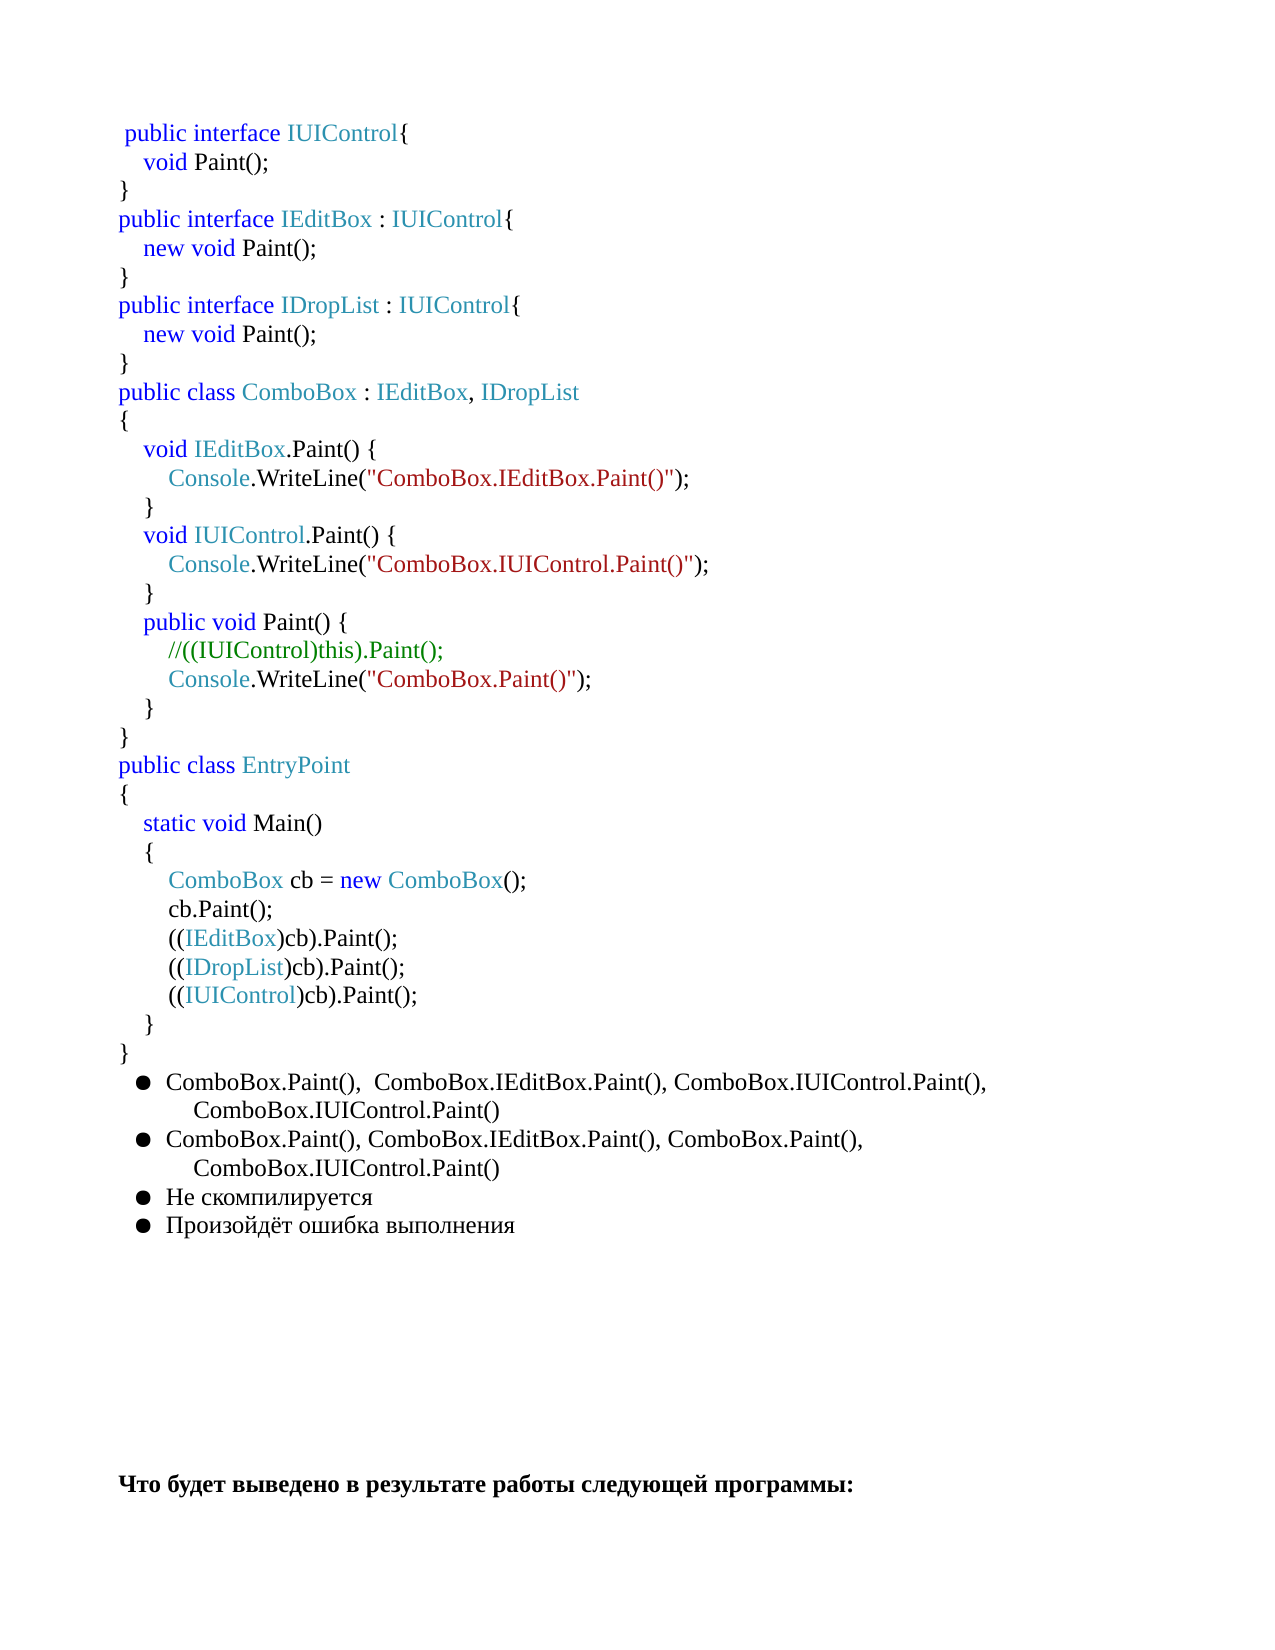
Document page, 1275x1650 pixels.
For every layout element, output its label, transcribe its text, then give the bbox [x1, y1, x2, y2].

text Console.WriteLine("ComboBox.IEditBox.Paint()"); [118, 463, 1157, 492]
text public interface IEditBox : IUIControl{ [118, 204, 1157, 233]
text Console.WriteLine("ComboBox.Paint()"); [118, 664, 1157, 693]
text public class ComboBox : IEditBox, IDropList [118, 377, 1157, 406]
text ((IDropList)cb).Paint(); [118, 952, 1157, 981]
text cb.Paint(); [118, 894, 1157, 923]
list ComboBox.Paint(), ComboBox.IEditBox.Paint(), ComboBox.Paint(), ComboBox.IUIControl.Paint() [133, 1124, 1157, 1182]
text new void Paint(); [118, 319, 1157, 348]
text } [118, 1009, 1157, 1038]
text } [118, 176, 1157, 204]
text Console.WriteLine("ComboBox.IUIControl.Paint()"); [118, 549, 1157, 578]
text public interface IDropList : IUIControl{ [118, 291, 1157, 319]
text } [118, 722, 1157, 751]
text ((IEditBox)cb).Paint(); [118, 923, 1157, 952]
text } [118, 348, 1157, 377]
text } [118, 1038, 1157, 1067]
text Что будет выведено в результате работы следующей программы: [118, 1469, 1157, 1498]
text //((IUIControl)this).Paint(); [118, 636, 1157, 664]
text ((IUIControl)cb).Paint(); [118, 981, 1157, 1009]
text { [118, 779, 1157, 808]
text static void Main() [118, 808, 1157, 837]
text } [118, 693, 1157, 722]
text } [118, 492, 1157, 521]
text { [118, 406, 1157, 434]
text public interface IUIControl{ [118, 118, 1157, 147]
text public class EntryPoint [118, 751, 1157, 779]
text } [118, 578, 1157, 607]
list Не скомпилируется [133, 1182, 1157, 1211]
text void IUIControl.Paint() { [118, 521, 1157, 549]
text ComboBox cb = new ComboBox(); [118, 866, 1157, 894]
text } [118, 262, 1157, 291]
text void Paint(); [118, 147, 1157, 176]
list Произойдёт ошибка выполнения [133, 1211, 1157, 1239]
text void IEditBox.Paint() { [118, 434, 1157, 463]
list ComboBox.Paint(), ComboBox.IEditBox.Paint(), ComboBox.IUIControl.Paint(), ComboBox.IUIControl.Paint() [133, 1067, 1157, 1124]
text public void Paint() { [118, 607, 1157, 636]
text { [118, 837, 1157, 866]
text new void Paint(); [118, 233, 1157, 262]
